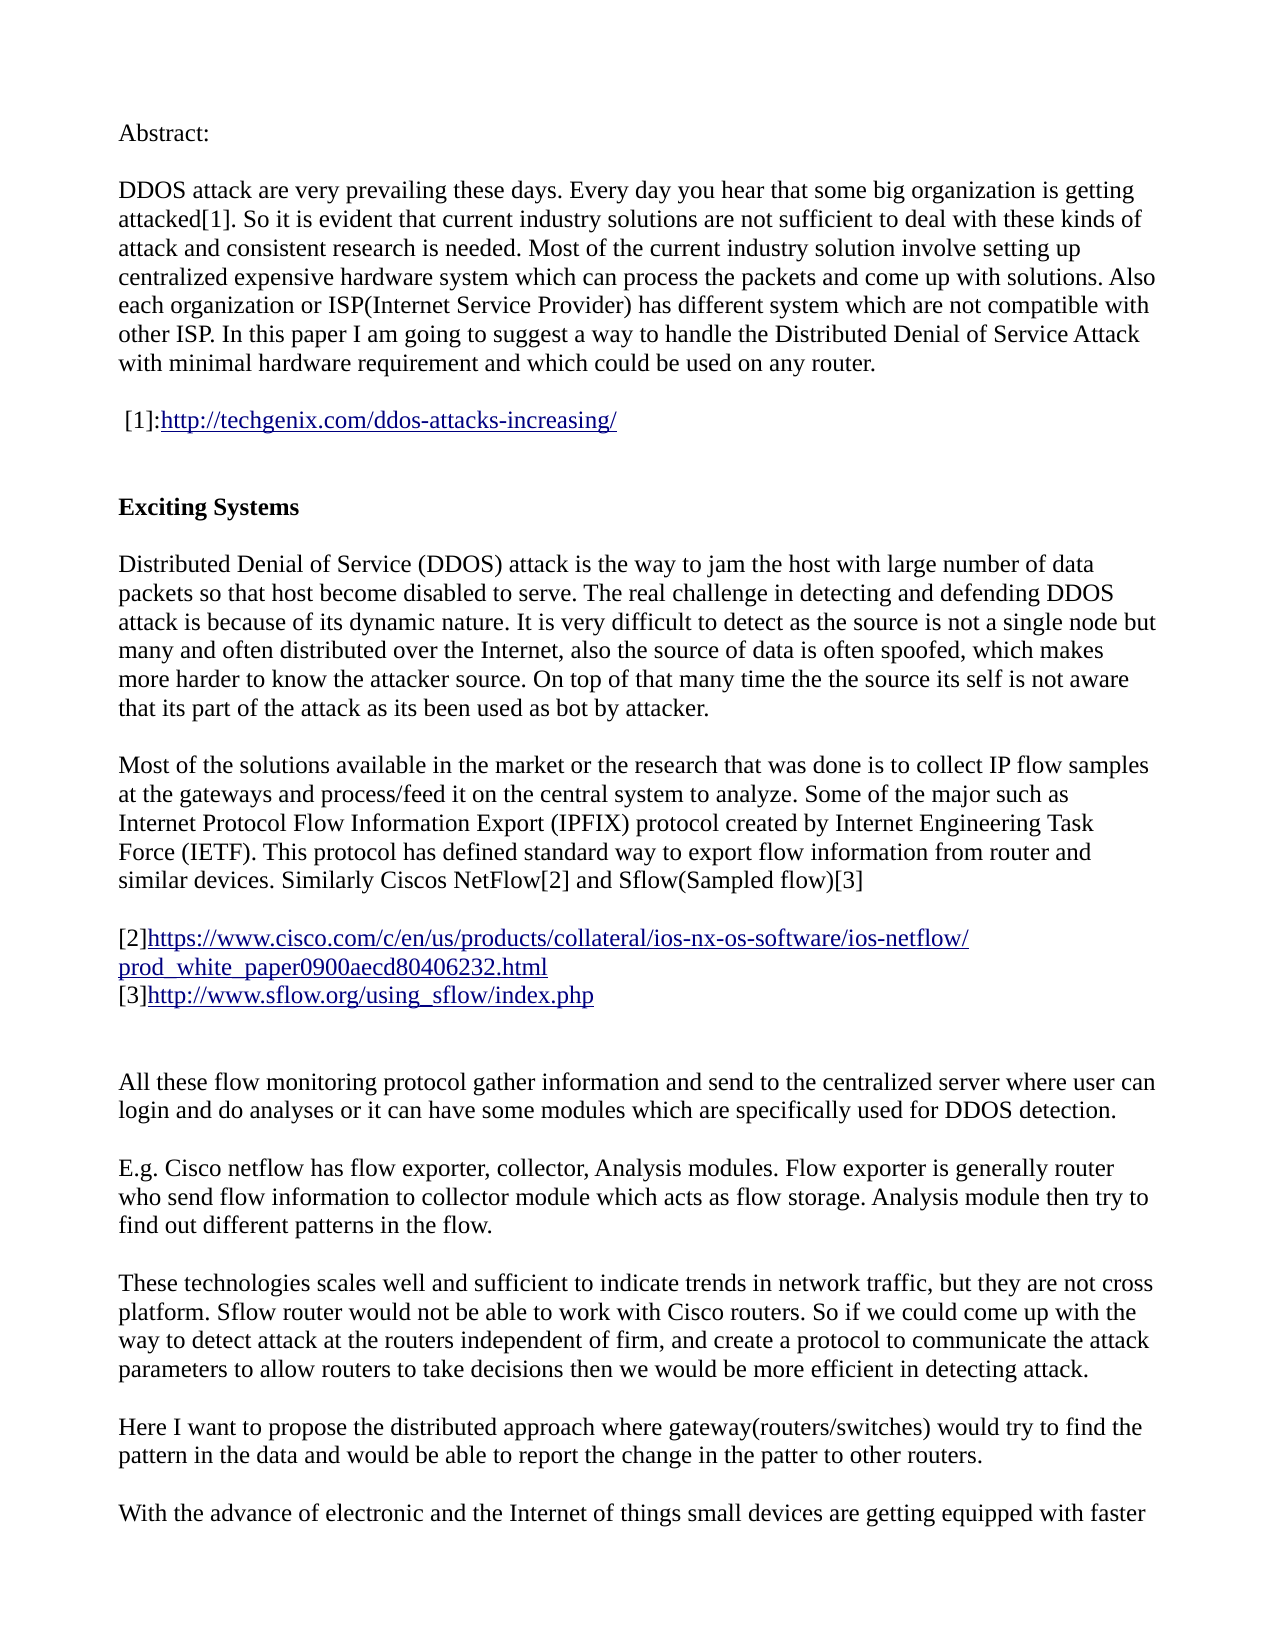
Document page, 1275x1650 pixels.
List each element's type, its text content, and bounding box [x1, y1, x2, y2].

text [2]https://www.cisco.com/c/en/us/products/collateral/ios-nx-os-software/ios-netflow/prod_white_paper0900aecd80406232.html [118, 923, 1157, 981]
text Abstract: [118, 118, 1157, 147]
text Distributed Denial of Service (DDOS) attack is the way to jam the host with large number of data packets so that host become disabled to serve. The real challenge in detecting and defending DDOS attack is because of its dynamic nature. It is very difficult to detect as the source is not a single node but many and often distributed over the Internet, also the source of data is often spoofed, which makes more harder to know the attacker source. On top of that many time the the source its self is not aware that its part of the attack as its been used as bot by attacker. [118, 549, 1157, 722]
text With the advance of electronic and the Internet of things small devices are getting equipped with faster [118, 1498, 1157, 1527]
text E.g. Cisco netflow has flow exporter, collector, Analysis modules. Flow exporter is generally router who send flow information to collector module which acts as flow storage. Analysis module then try to find out different patterns in the flow. [118, 1153, 1157, 1239]
text [1]:http://techgenix.com/ddos-attacks-increasing/ [118, 406, 1157, 434]
text Internet Protocol Flow Information Export (IPFIX) protocol created by Internet Engineering Task Force (IETF). This protocol has defined standard way to export flow information from router and similar devices. Similarly Ciscos NetFlow[2] and Sflow(Sampled flow)[3] [118, 808, 1157, 894]
text Exciting Systems [118, 492, 1157, 521]
text Here I want to propose the distributed approach where gateway(routers/switches) would try to find the pattern in the data and would be able to report the change in the patter to other routers. [118, 1412, 1157, 1469]
text All these flow monitoring protocol gather information and send to the centralized server where user can login and do analyses or it can have some modules which are specifically used for DDOS detection. [118, 1067, 1157, 1124]
text Most of the solutions available in the market or the research that was done is to collect IP flow samples at the gateways and process/feed it on the central system to analyze. Some of the major such as [118, 751, 1157, 808]
text DDOS attack are very prevailing these days. Every day you hear that some big organization is getting attacked[1]. So it is evident that current industry solutions are not sufficient to deal with these kinds of attack and consistent research is needed. Most of the current industry solution involve setting up centralized expensive hardware system which can process the packets and come up with solutions. Also each organization or ISP(Internet Service Provider) has different system which are not compatible with other ISP. In this paper I am going to suggest a way to handle the Distributed Denial of Service Attack with minimal hardware requirement and which could be used on any router. [118, 176, 1157, 377]
text These technologies scales well and sufficient to indicate trends in network traffic, but they are not cross platform. Sflow router would not be able to work with Cisco routers. So if we could come up with the way to detect attack at the routers independent of firm, and create a protocol to communicate the attack parameters to allow routers to take decisions then we would be more efficient in detecting attack. [118, 1268, 1157, 1383]
text [3]http://www.sflow.org/using_sflow/index.php [118, 981, 1157, 1009]
